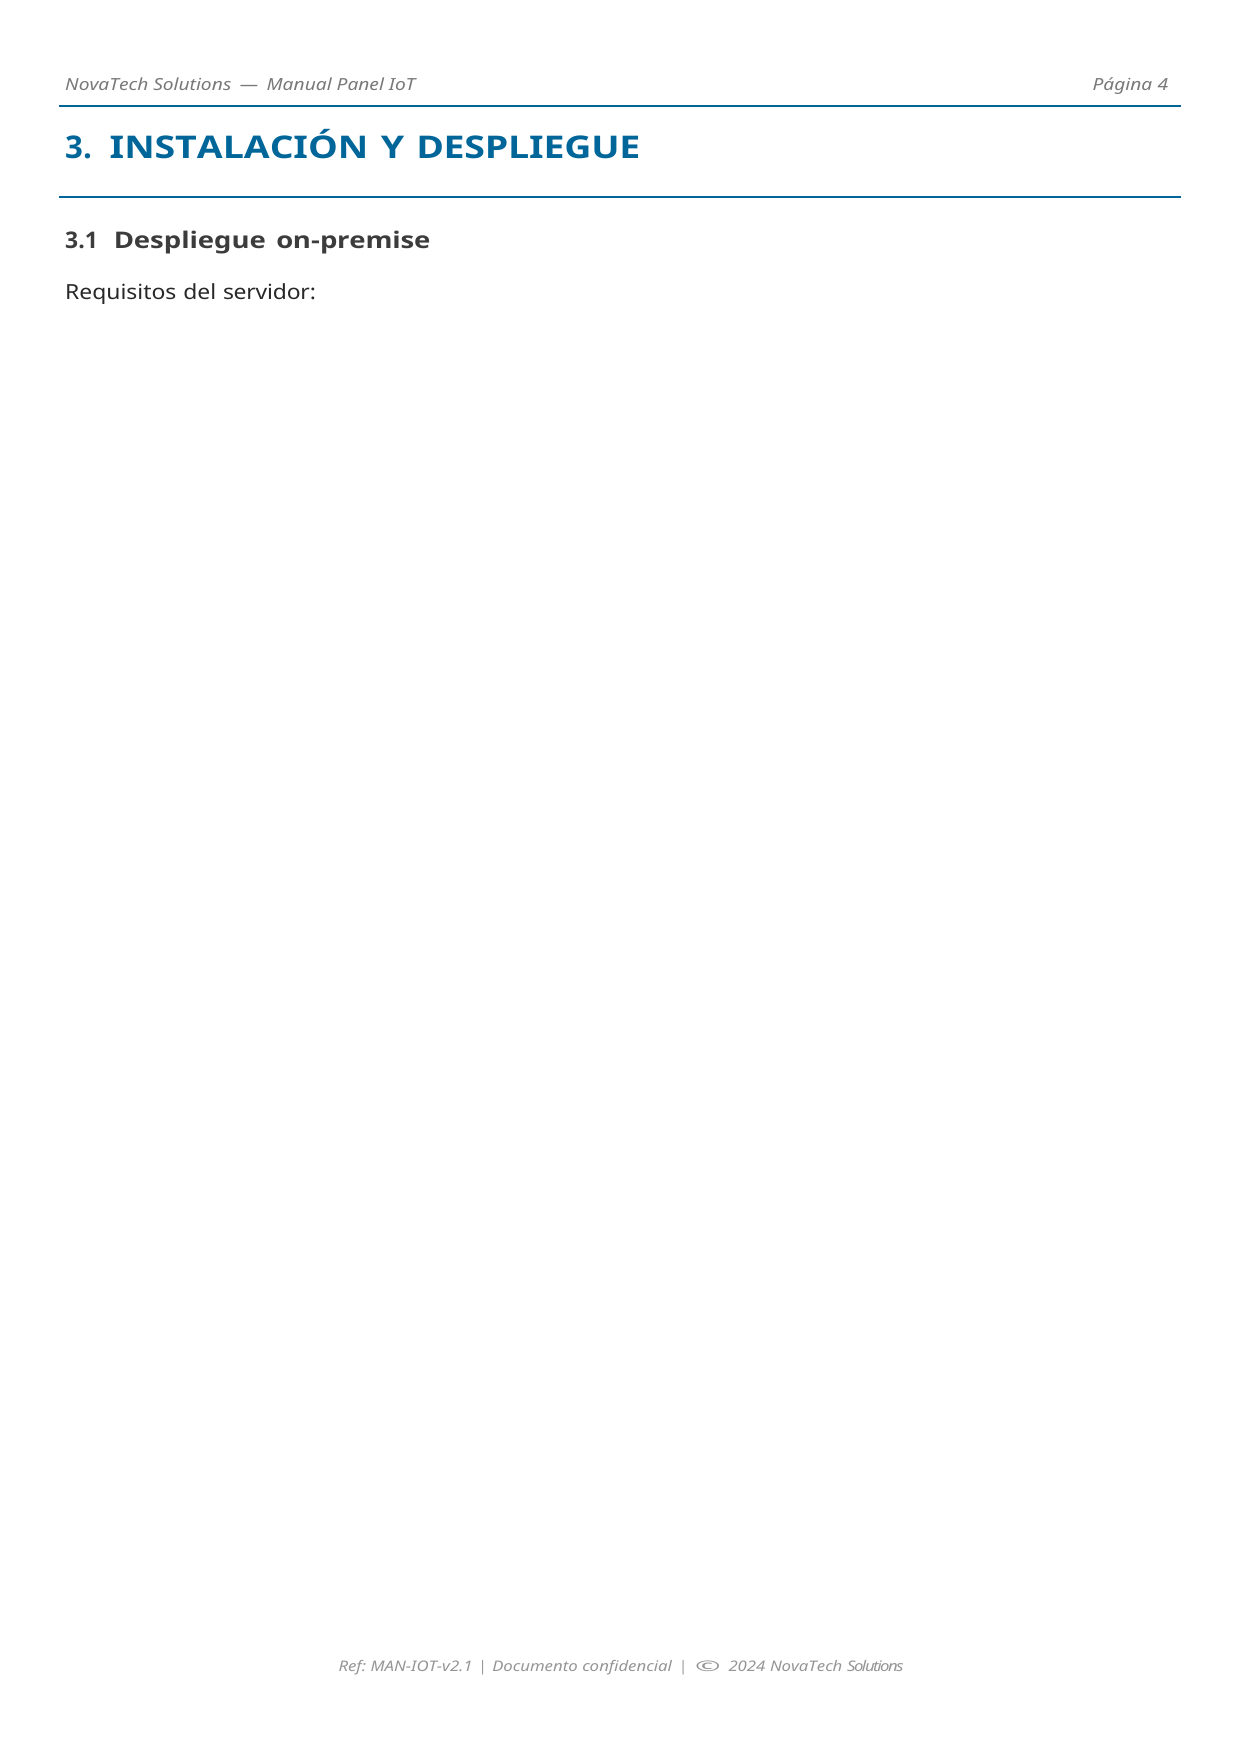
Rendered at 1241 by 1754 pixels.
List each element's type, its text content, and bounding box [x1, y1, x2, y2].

subtitle Despliegue on-premise [65, 224, 1181, 255]
text Requisitos del servidor: [65, 277, 1181, 306]
subtitle INSTALACIÓN Y DESPLIEGUE [65, 125, 1181, 168]
